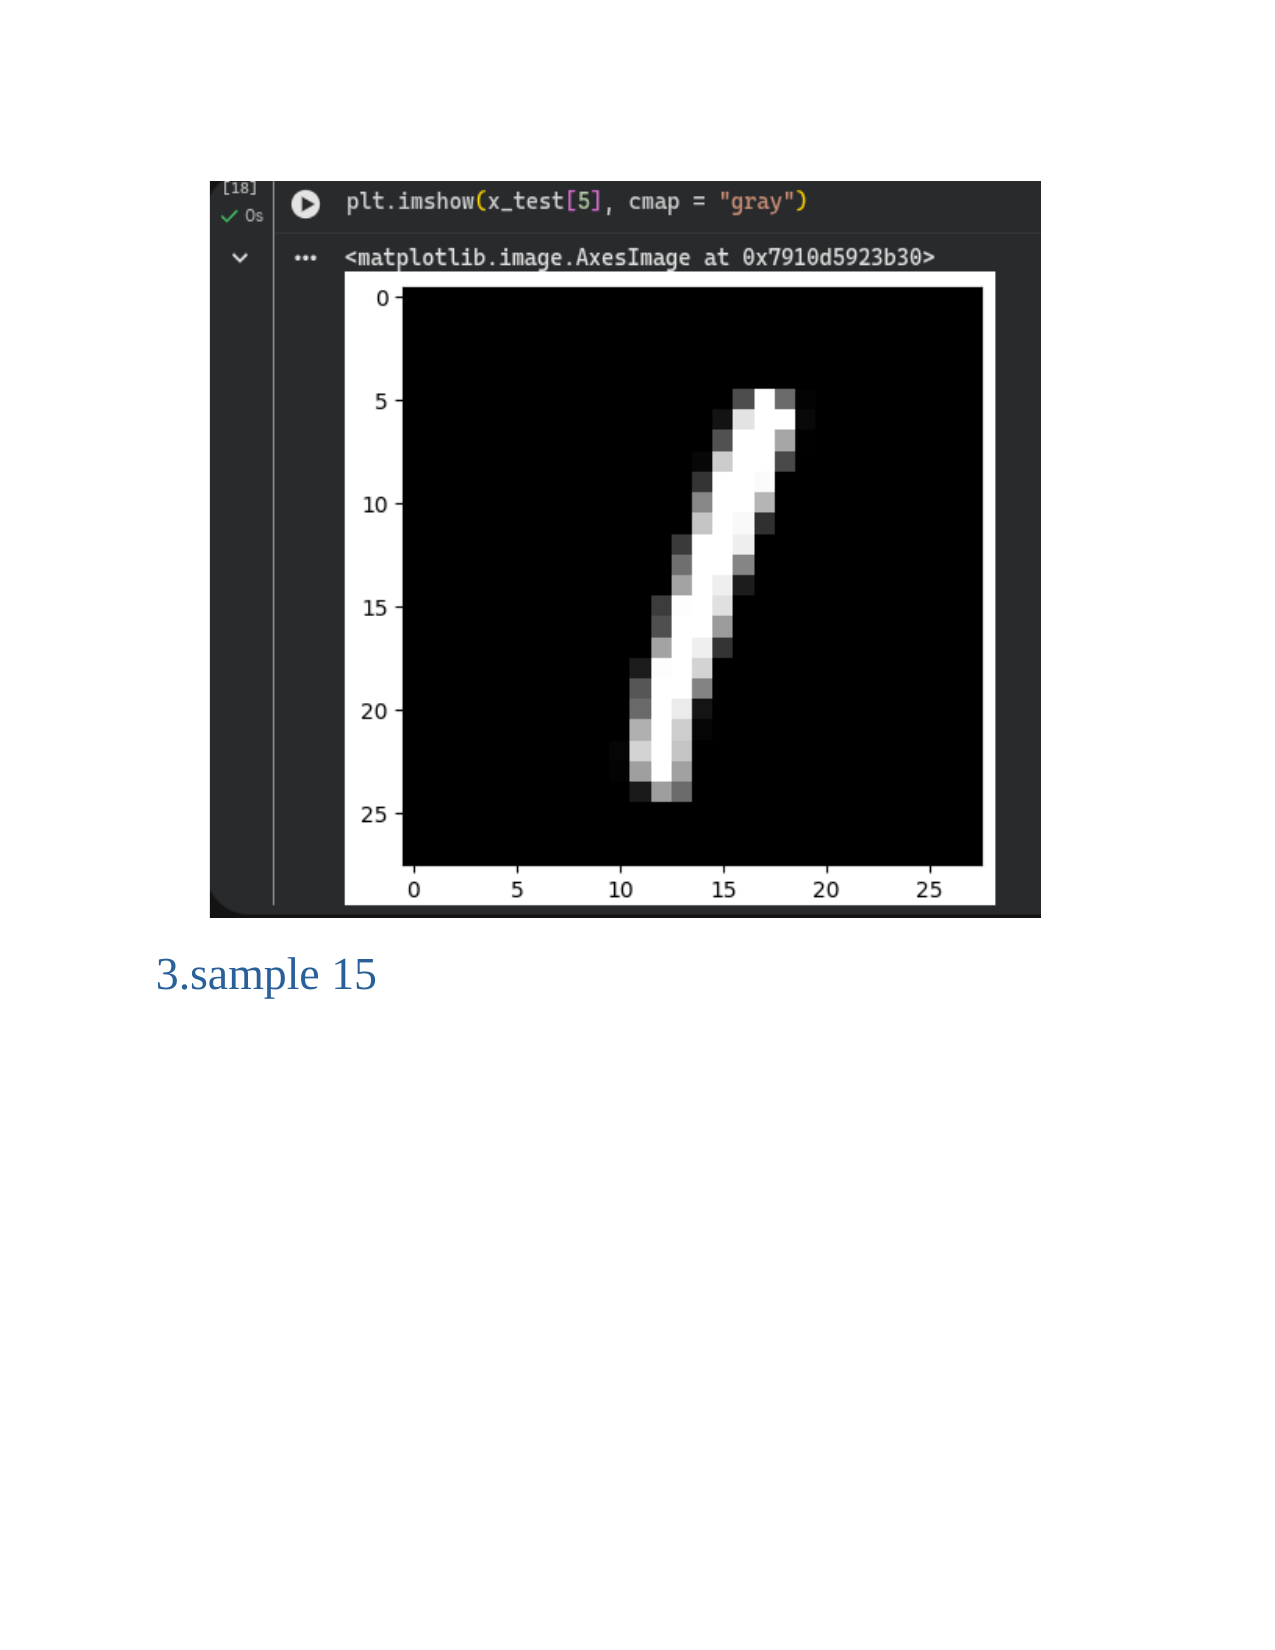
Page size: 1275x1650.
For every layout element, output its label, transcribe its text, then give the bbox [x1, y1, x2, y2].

text 3.sample 15 [118, 947, 1157, 999]
picture [209, 181, 1041, 918]
